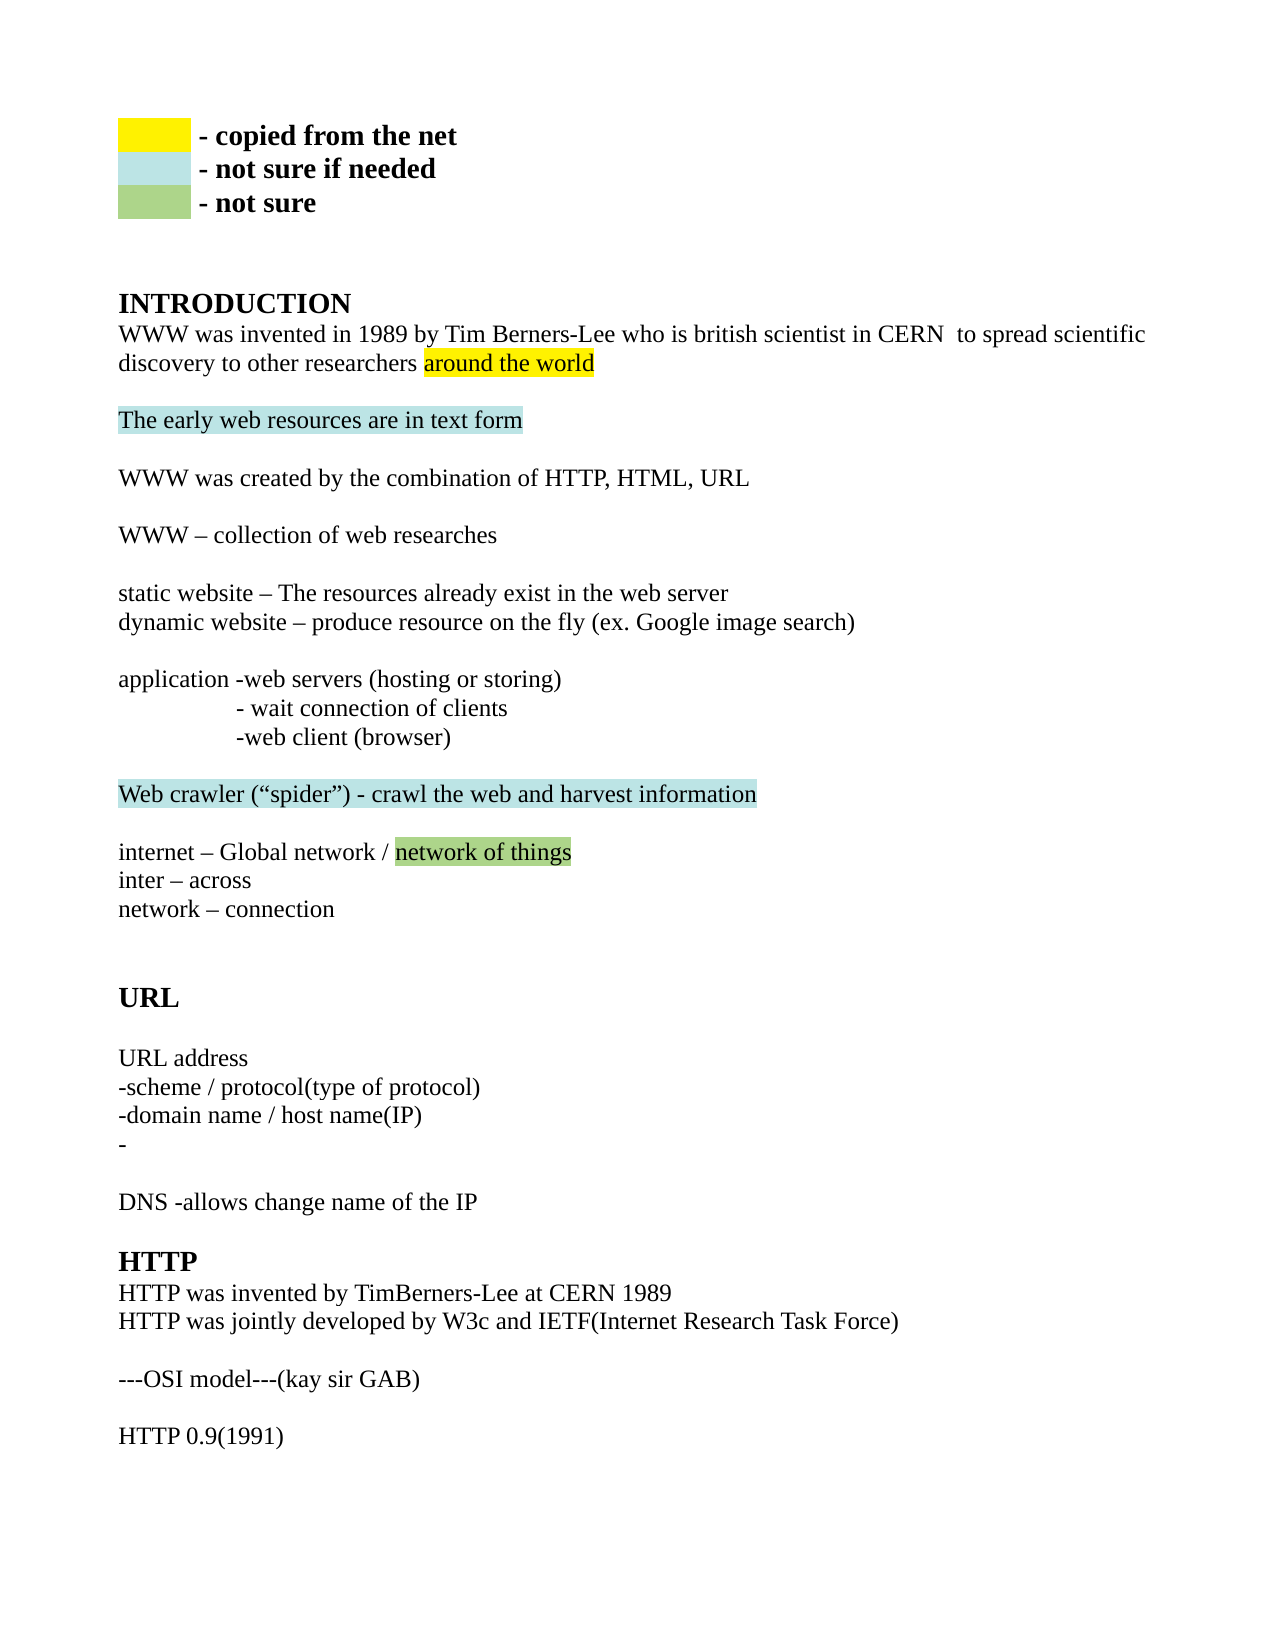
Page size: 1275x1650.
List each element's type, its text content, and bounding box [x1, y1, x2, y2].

text -web client (browser) [118, 722, 1157, 751]
text internet – Global network / network of things [118, 837, 1157, 866]
text HTTP [118, 1244, 1157, 1278]
text URL [118, 981, 1157, 1014]
text WWW – collection of web researches [118, 521, 1157, 549]
text static website – The resources already exist in the web server [118, 578, 1157, 607]
text INTRODUCTION [118, 286, 1157, 319]
text - not sure [118, 185, 1157, 219]
text HTTP 0.9(1991) [118, 1421, 1157, 1450]
text DNS -allows change name of the IP [118, 1187, 1157, 1215]
text HTTP was jointly developed by W3c and IETF(Internet Research Task Force) [118, 1306, 1157, 1335]
text Web crawler (“spider”) - crawl the web and harvest information [118, 779, 1157, 808]
text network – connection [118, 894, 1157, 923]
text ---OSI model---(kay sir GAB) [118, 1364, 1157, 1393]
text - wait connection of clients [118, 693, 1157, 722]
text HTTP was invented by TimBerners-Lee at CERN 1989 [118, 1278, 1157, 1306]
text - copied from the net [118, 118, 1157, 152]
text inter – across [118, 866, 1157, 894]
text WWW was created by the combination of HTTP, HTML, URL [118, 463, 1157, 492]
text application -web servers (hosting or storing) [118, 664, 1157, 693]
text The early web resources are in text form [118, 406, 1157, 434]
text - [118, 1129, 1157, 1158]
text -domain name / host name(IP) [118, 1100, 1157, 1129]
text URL address [118, 1043, 1157, 1072]
text -scheme / protocol(type of protocol) [118, 1072, 1157, 1100]
text dynamic website – produce resource on the fly (ex. Google image search) [118, 607, 1157, 636]
text WWW was invented in 1989 by Tim Berners-Lee who is british scientist in CERN to spread scientific discovery to other researchers around the world [118, 319, 1157, 377]
text - not sure if needed [118, 152, 1157, 185]
